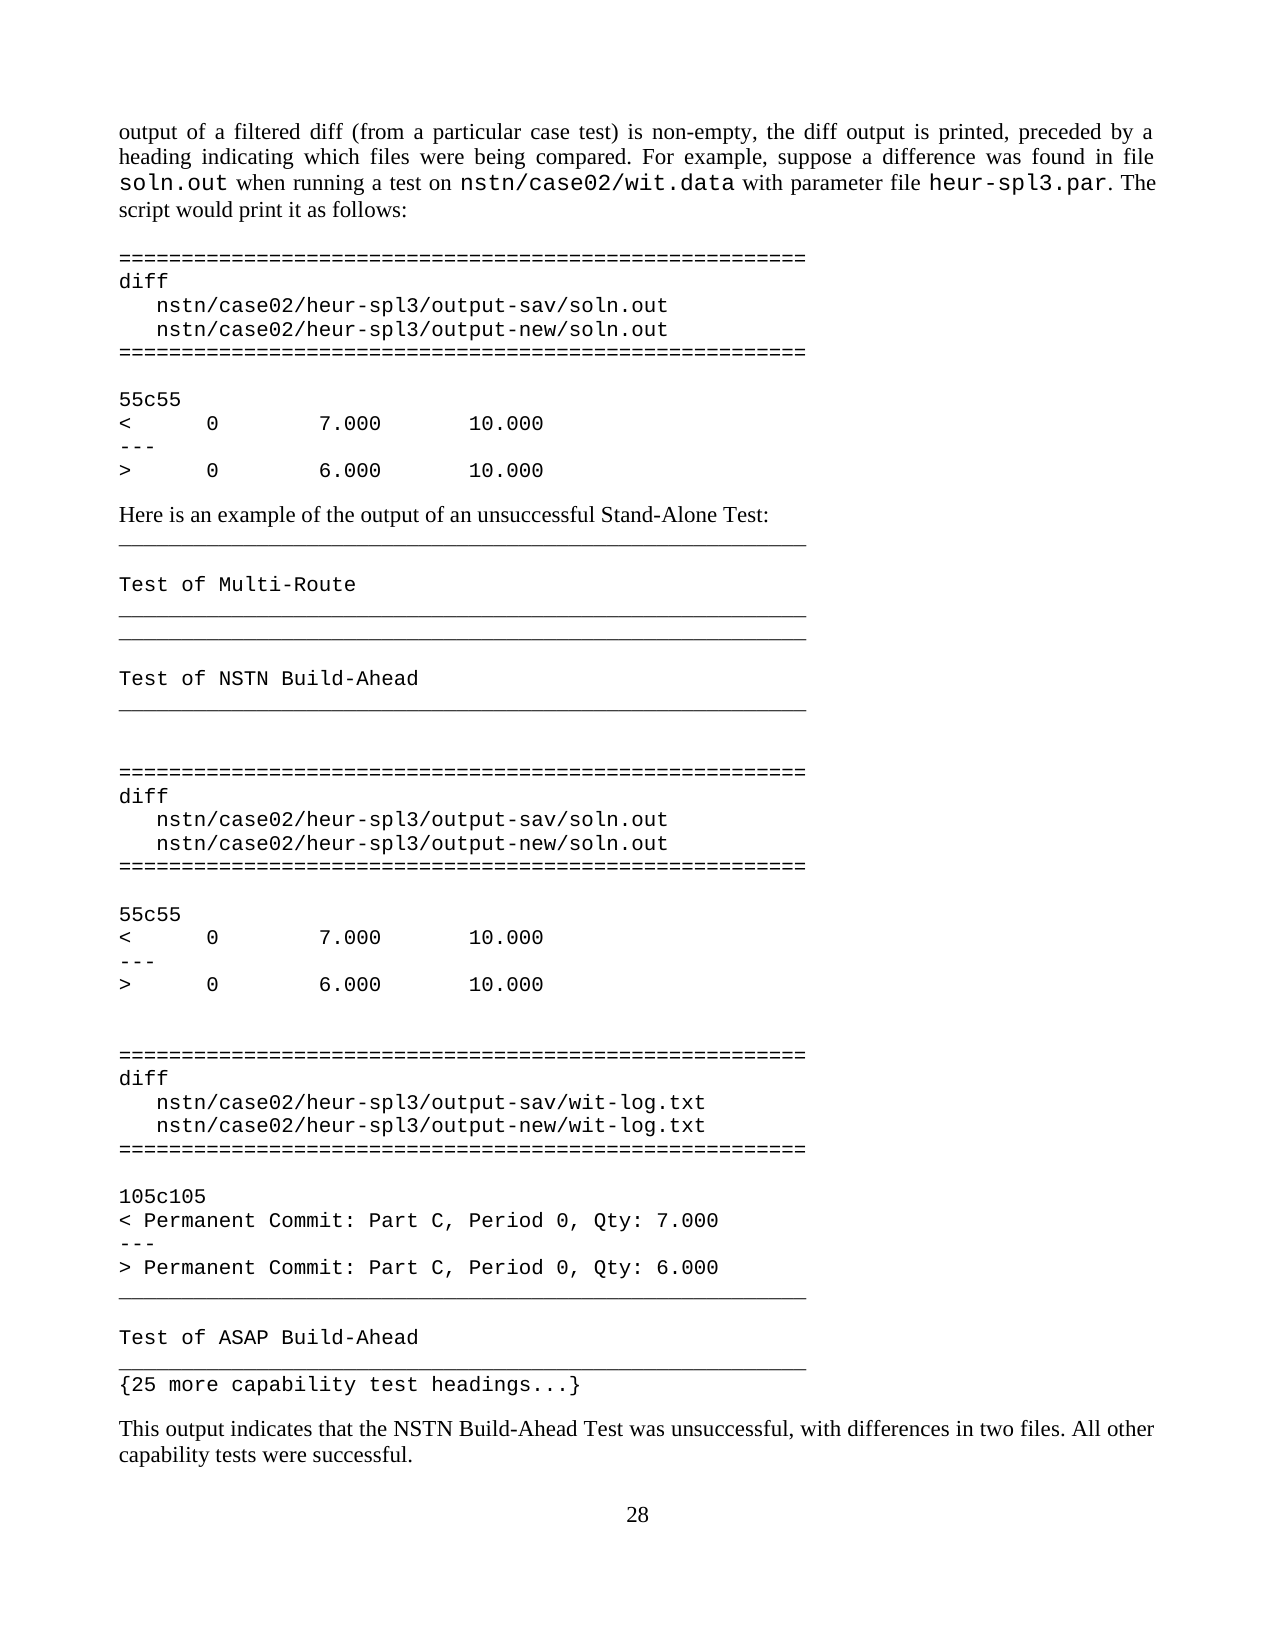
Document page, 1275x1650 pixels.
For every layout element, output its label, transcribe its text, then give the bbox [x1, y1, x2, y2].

text < 0 7.000 10.000 [118, 413, 1156, 436]
text _______________________________________________________ [118, 1351, 1156, 1374]
text > Permanent Commit: Part C, Period 0, Qty: 6.000 [118, 1257, 1156, 1280]
text This output indicates that the NSTN Build-Ahead Test was unsuccessful, with differences in two files. All other capability tests were successful. [118, 1416, 1156, 1467]
text < 0 7.000 10.000 [118, 927, 1156, 951]
text {25 more capability test headings...} [118, 1374, 1156, 1398]
text Test of NSTN Build-Ahead [118, 668, 1156, 692]
text Here is an example of the output of an unsuccessful Stand-Alone Test: [118, 502, 1156, 527]
text ======================================================= [118, 1045, 1156, 1068]
text _______________________________________________________ [118, 527, 1156, 551]
text nstn/case02/heur-spl3/output-new/soln.out [118, 833, 1156, 857]
text _______________________________________________________ [118, 621, 1156, 645]
text _______________________________________________________ [118, 692, 1156, 715]
text --- [118, 1233, 1156, 1257]
text > 0 6.000 10.000 [118, 460, 1156, 483]
text 105c105 [118, 1186, 1156, 1210]
text nstn/case02/heur-spl3/output-new/soln.out [118, 319, 1156, 342]
text < Permanent Commit: Part C, Period 0, Qty: 7.000 [118, 1210, 1156, 1233]
text --- [118, 436, 1156, 460]
text ======================================================= [118, 248, 1156, 272]
text diff [118, 786, 1156, 809]
text diff [118, 1068, 1156, 1092]
text nstn/case02/heur-spl3/output-sav/soln.out [118, 295, 1156, 319]
text ======================================================= [118, 762, 1156, 786]
text ======================================================= [118, 1139, 1156, 1163]
text Test of Multi-Route [118, 574, 1156, 598]
text nstn/case02/heur-spl3/output-sav/soln.out [118, 809, 1156, 833]
text nstn/case02/heur-spl3/output-sav/wit-log.txt [118, 1092, 1156, 1116]
text 55c55 [118, 389, 1156, 413]
text --- [118, 951, 1156, 974]
text _______________________________________________________ [118, 1280, 1156, 1304]
text ======================================================= [118, 342, 1156, 366]
text _______________________________________________________ [118, 598, 1156, 621]
text Test of ASAP Build-Ahead [118, 1327, 1156, 1351]
text 55c55 [118, 904, 1156, 927]
text output of a filtered diff (from a particular case test) is non-empty, the diff output is printed, preceded by a heading indicating which files were being compared. For example, suppose a difference was found in file soln.out when running a test on nstn/case02/wit.data with parameter file heur-spl3.par. The script would print it as follows: [118, 118, 1156, 223]
text ======================================================= [118, 857, 1156, 880]
text nstn/case02/heur-spl3/output-new/wit-log.txt [118, 1116, 1156, 1139]
text > 0 6.000 10.000 [118, 974, 1156, 998]
text diff [118, 272, 1156, 295]
